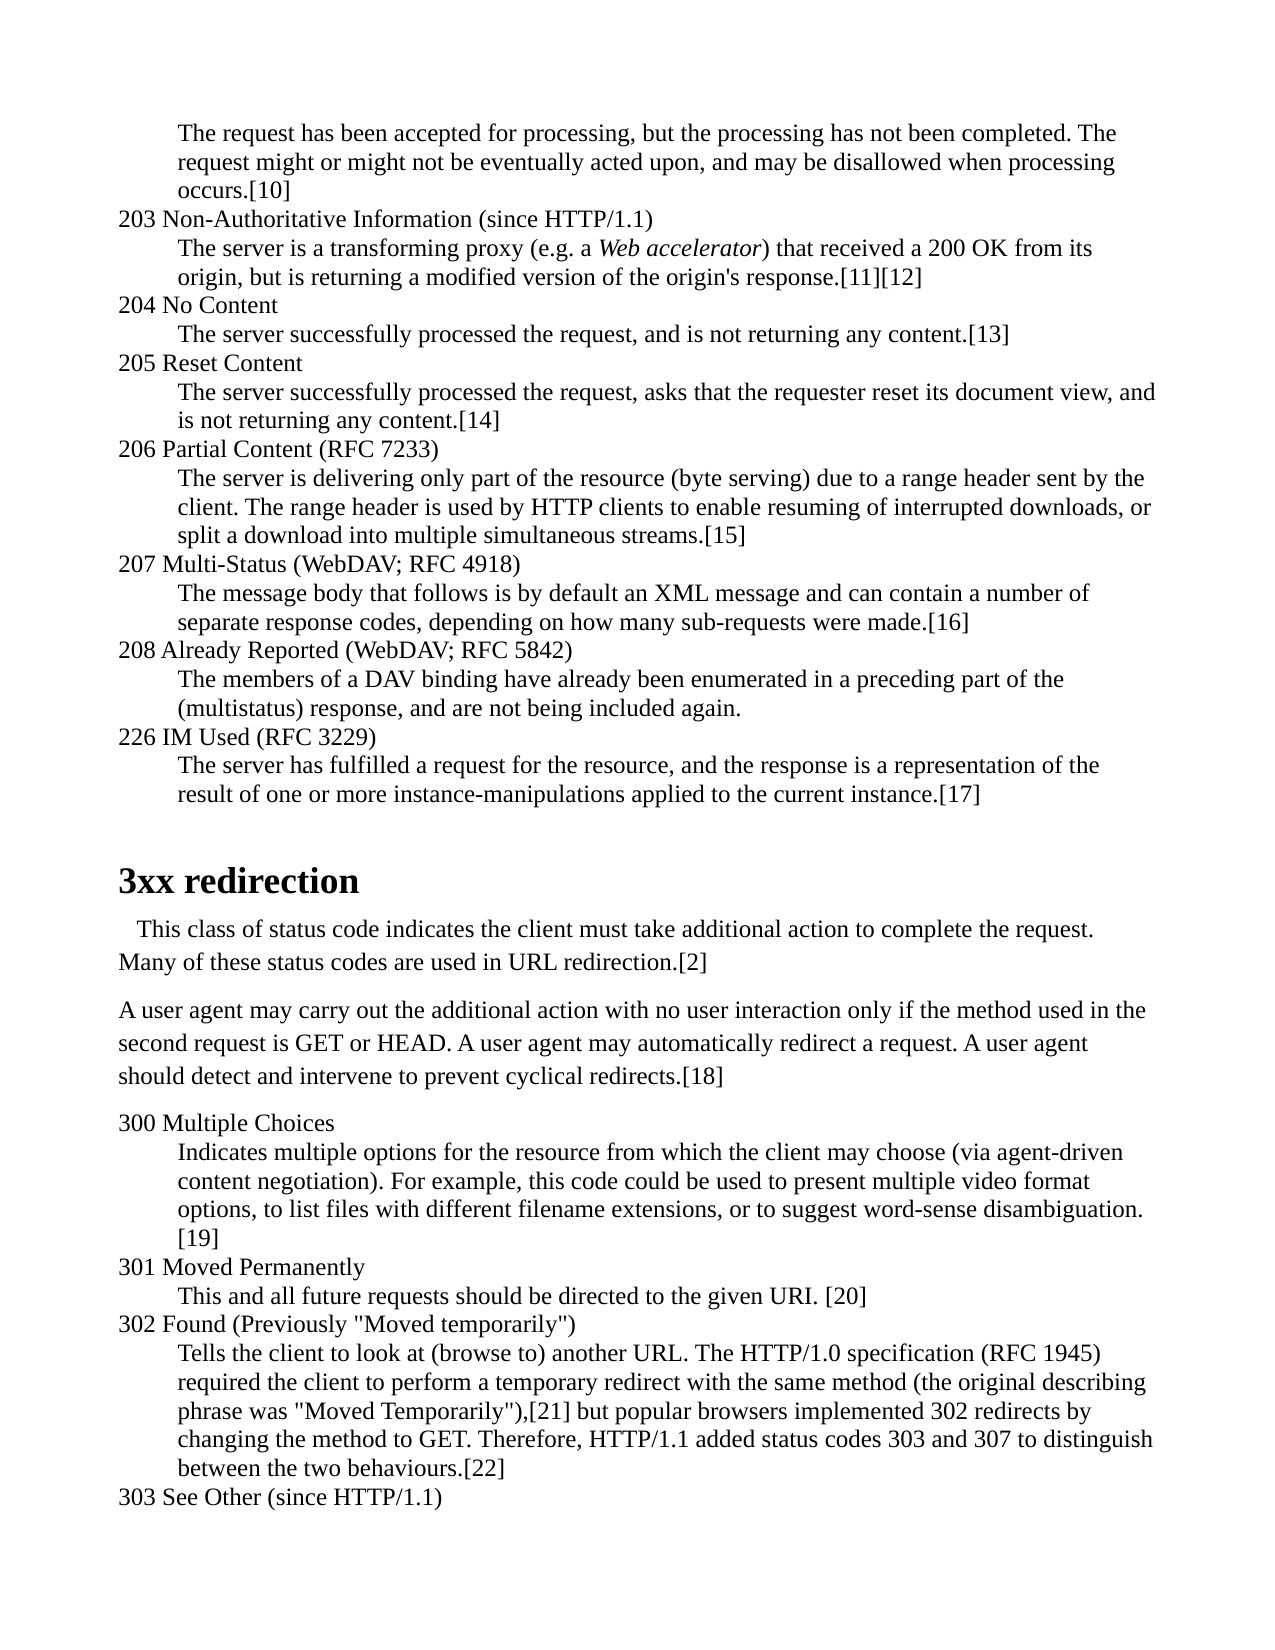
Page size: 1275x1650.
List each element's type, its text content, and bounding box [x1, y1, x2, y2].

subtitle 207 Multi-Status (WebDAV; RFC 4918) [118, 549, 1157, 578]
list The server successfully processed the request, and is not returning any content.[13] [177, 319, 1157, 348]
subtitle 303 See Other (since HTTP/1.1) [118, 1482, 1157, 1511]
subtitle 3xx redirection [118, 858, 1157, 902]
subtitle 204 No Content [118, 291, 1157, 319]
list The request has been accepted for processing, but the processing has not been completed. The request might or might not be eventually acted upon, and may be disallowed when processing occurs.[10] [177, 118, 1157, 204]
subtitle 205 Reset Content [118, 348, 1157, 377]
text A user agent may carry out the additional action with no user interaction only if the method used in the second request is GET or HEAD. A user agent may automatically redirect a request. A user agent should detect and intervene to prevent cyclical redirects.[18] [118, 995, 1157, 1089]
list The server is delivering only part of the resource (byte serving) due to a range header sent by the client. The range header is used by HTTP clients to enable resuming of interrupted downloads, or split a download into multiple simultaneous streams.[15] [177, 463, 1157, 549]
subtitle 301 Moved Permanently [118, 1252, 1157, 1281]
subtitle 302 Found (Previously "Moved temporarily") [118, 1309, 1157, 1338]
list The message body that follows is by default an XML message and can contain a number of separate response codes, depending on how many sub-requests were made.[16] [177, 578, 1157, 636]
list Tells the client to look at (browse to) another URL. The HTTP/1.0 specification (RFC 1945) required the client to perform a temporary redirect with the same method (the original describing phrase was "Moved Temporarily"),[21] but popular browsers implemented 302 redirects by changing the method to GET. Therefore, HTTP/1.1 added status codes 303 and 307 to distinguish between the two behaviours.[22] [177, 1338, 1157, 1482]
list The server is a transforming proxy (e.g. a Web accelerator) that received a 200 OK from its origin, but is returning a modified version of the origin's response.[11][12] [177, 233, 1157, 291]
list Indicates multiple options for the resource from which the client may choose (via agent-driven content negotiation). For example, this code could be used to present multiple video format options, to list files with different filename extensions, or to suggest word-sense disambiguation.[19] [177, 1137, 1157, 1252]
list The server has fulfilled a request for the resource, and the response is a representation of the result of one or more instance-manipulations applied to the current instance.[17] [177, 751, 1157, 808]
subtitle 208 Already Reported (WebDAV; RFC 5842) [118, 636, 1157, 664]
list The members of a DAV binding have already been enumerated in a preceding part of the (multistatus) response, and are not being included again. [177, 664, 1157, 722]
subtitle 300 Multiple Choices [118, 1108, 1157, 1137]
subtitle 203 Non-Authoritative Information (since HTTP/1.1) [118, 204, 1157, 233]
list This and all future requests should be directed to the given URI. [20] [177, 1281, 1157, 1309]
list The server successfully processed the request, asks that the requester reset its document view, and is not returning any content.[14] [177, 377, 1157, 434]
text This class of status code indicates the client must take additional action to complete the request. Many of these status codes are used in URL redirection.[2] [118, 914, 1157, 976]
subtitle 226 IM Used (RFC 3229) [118, 722, 1157, 751]
subtitle 206 Partial Content (RFC 7233) [118, 434, 1157, 463]
